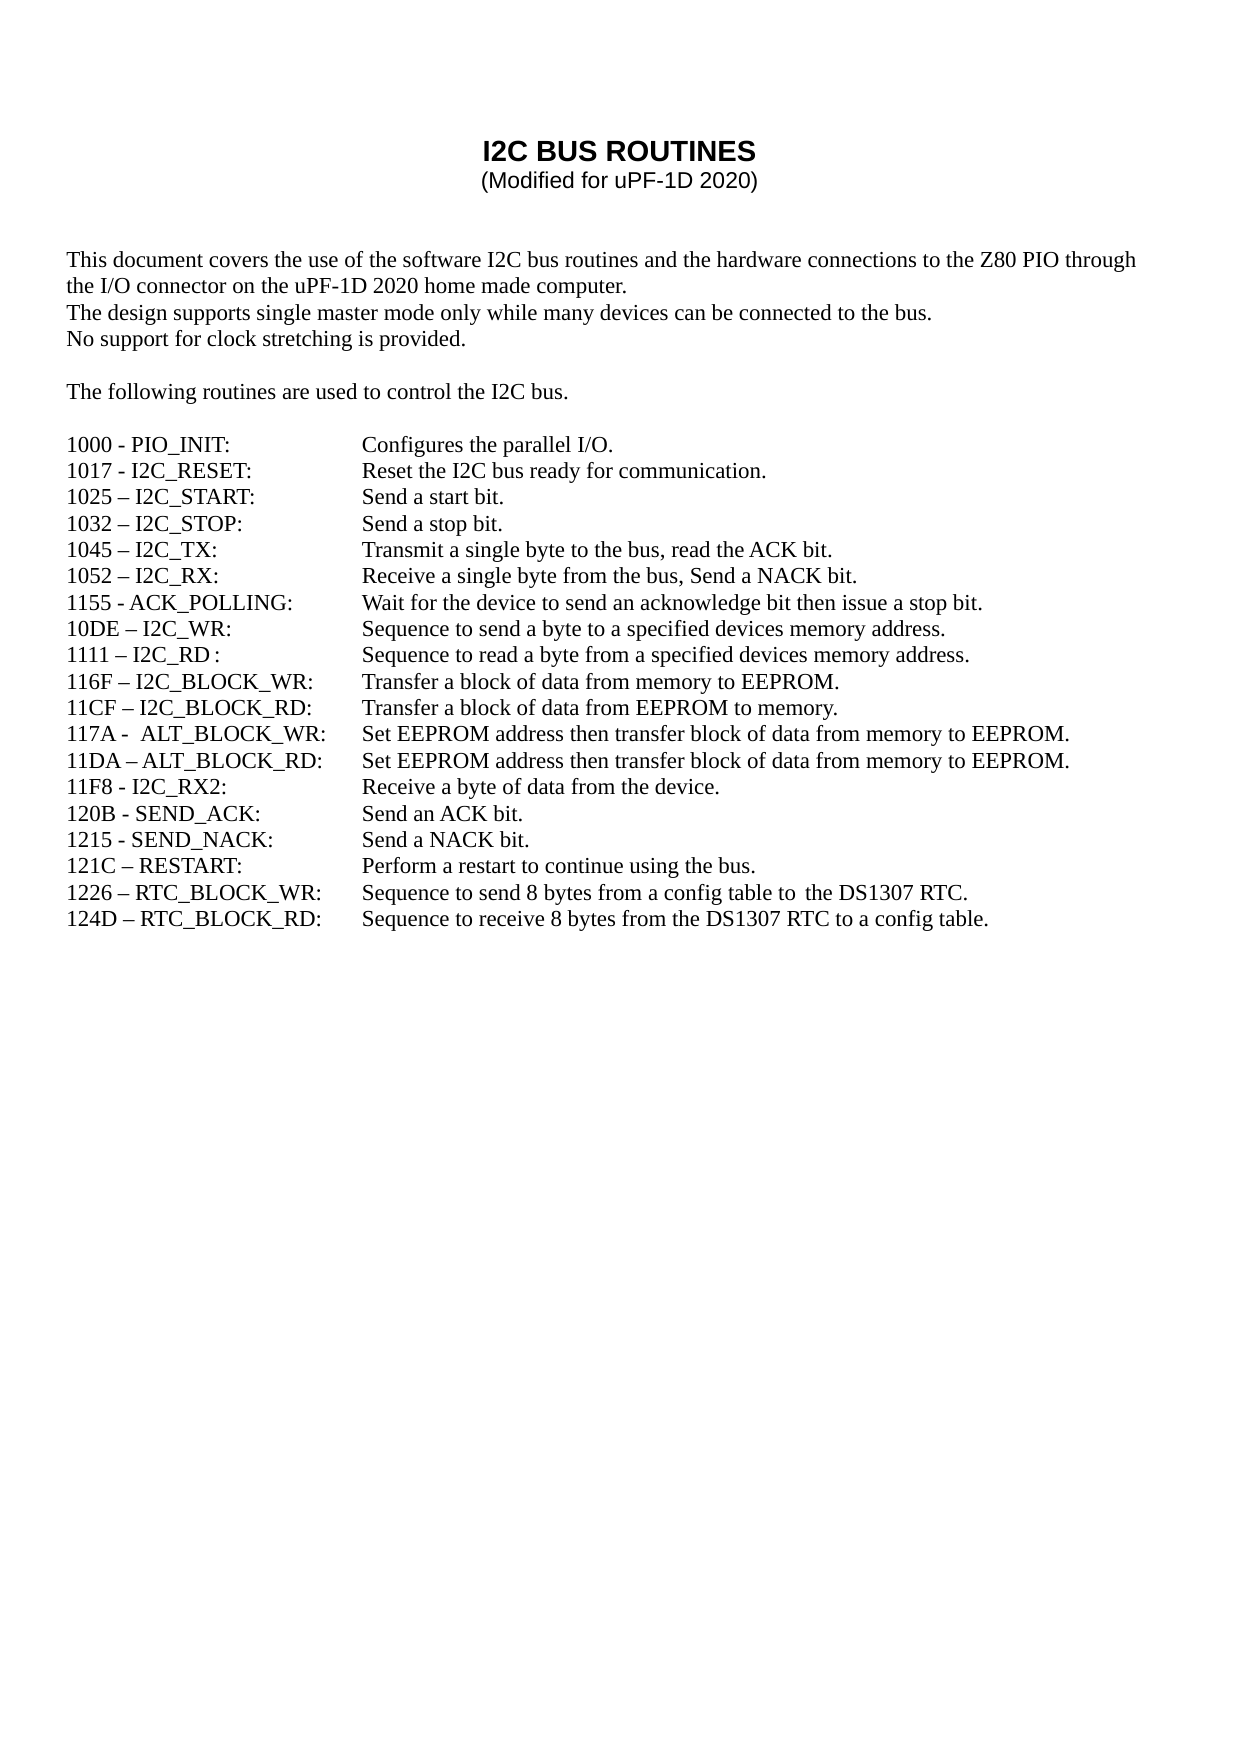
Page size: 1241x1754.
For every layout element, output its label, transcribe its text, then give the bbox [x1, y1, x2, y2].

text This document covers the use of the software I2C bus routines and the hardware connections to the Z80 PIO through [66, 246, 1172, 272]
text 116F – I2C_BLOCK_WR: Transfer a block of data from memory to EEPROM. [66, 668, 1172, 694]
text 11F8 - I2C_RX2: Receive a byte of data from the device. [66, 773, 1172, 799]
text 1155 - ACK_POLLING: Wait for the device to send an acknowledge bit then issue a stop bit. [66, 589, 1172, 615]
text The following routines are used to control the I2C bus. [66, 378, 1172, 404]
text 1025 – I2C_START: Send a start bit. [66, 483, 1172, 510]
text 1111 – I2C_RD : Sequence to read a byte from a specified devices memory address. [66, 641, 1172, 668]
text 1226 – RTC_BLOCK_WR: Sequence to send 8 bytes from a config table to the DS1307 RTC. [66, 879, 1172, 905]
text 1000 - PIO_INIT: Configures the parallel I/O. [66, 431, 1172, 457]
text I2C BUS ROUTINES [66, 133, 1172, 167]
text 1032 – I2C_STOP: Send a stop bit. [66, 510, 1172, 536]
text 120B - SEND_ACK: Send an ACK bit. [66, 799, 1172, 826]
text 11DA – ALT_BLOCK_RD: Set EEPROM address then transfer block of data from memory to EEPROM. [66, 747, 1172, 773]
text 1017 - I2C_RESET: Reset the I2C bus ready for communication. [66, 457, 1172, 483]
text 1215 - SEND_NACK: Send a NACK bit. [66, 826, 1172, 852]
text 124D – RTC_BLOCK_RD: Sequence to receive 8 bytes from the DS1307 RTC to a config table. [66, 905, 1172, 931]
text The design supports single master mode only while many devices can be connected to the bus. [66, 299, 1172, 325]
text (Modified for uPF-1D 2020) [66, 167, 1172, 193]
text No support for clock stretching is provided. [66, 325, 1172, 352]
text 117A - ALT_BLOCK_WR: Set EEPROM address then transfer block of data from memory to EEPROM. [66, 721, 1172, 747]
text 121C – RESTART: Perform a restart to continue using the bus. [66, 852, 1172, 879]
text 10DE – I2C_WR: Sequence to send a byte to a specified devices memory address. [66, 615, 1172, 641]
text 11CF – I2C_BLOCK_RD: Transfer a block of data from EEPROM to memory. [66, 694, 1172, 721]
text 1045 – I2C_TX: Transmit a single byte to the bus, read the ACK bit. [66, 536, 1172, 562]
text 1052 – I2C_RX: Receive a single byte from the bus, Send a NACK bit. [66, 562, 1172, 589]
text the I/O connector on the uPF-1D 2020 home made computer. [66, 272, 1172, 299]
